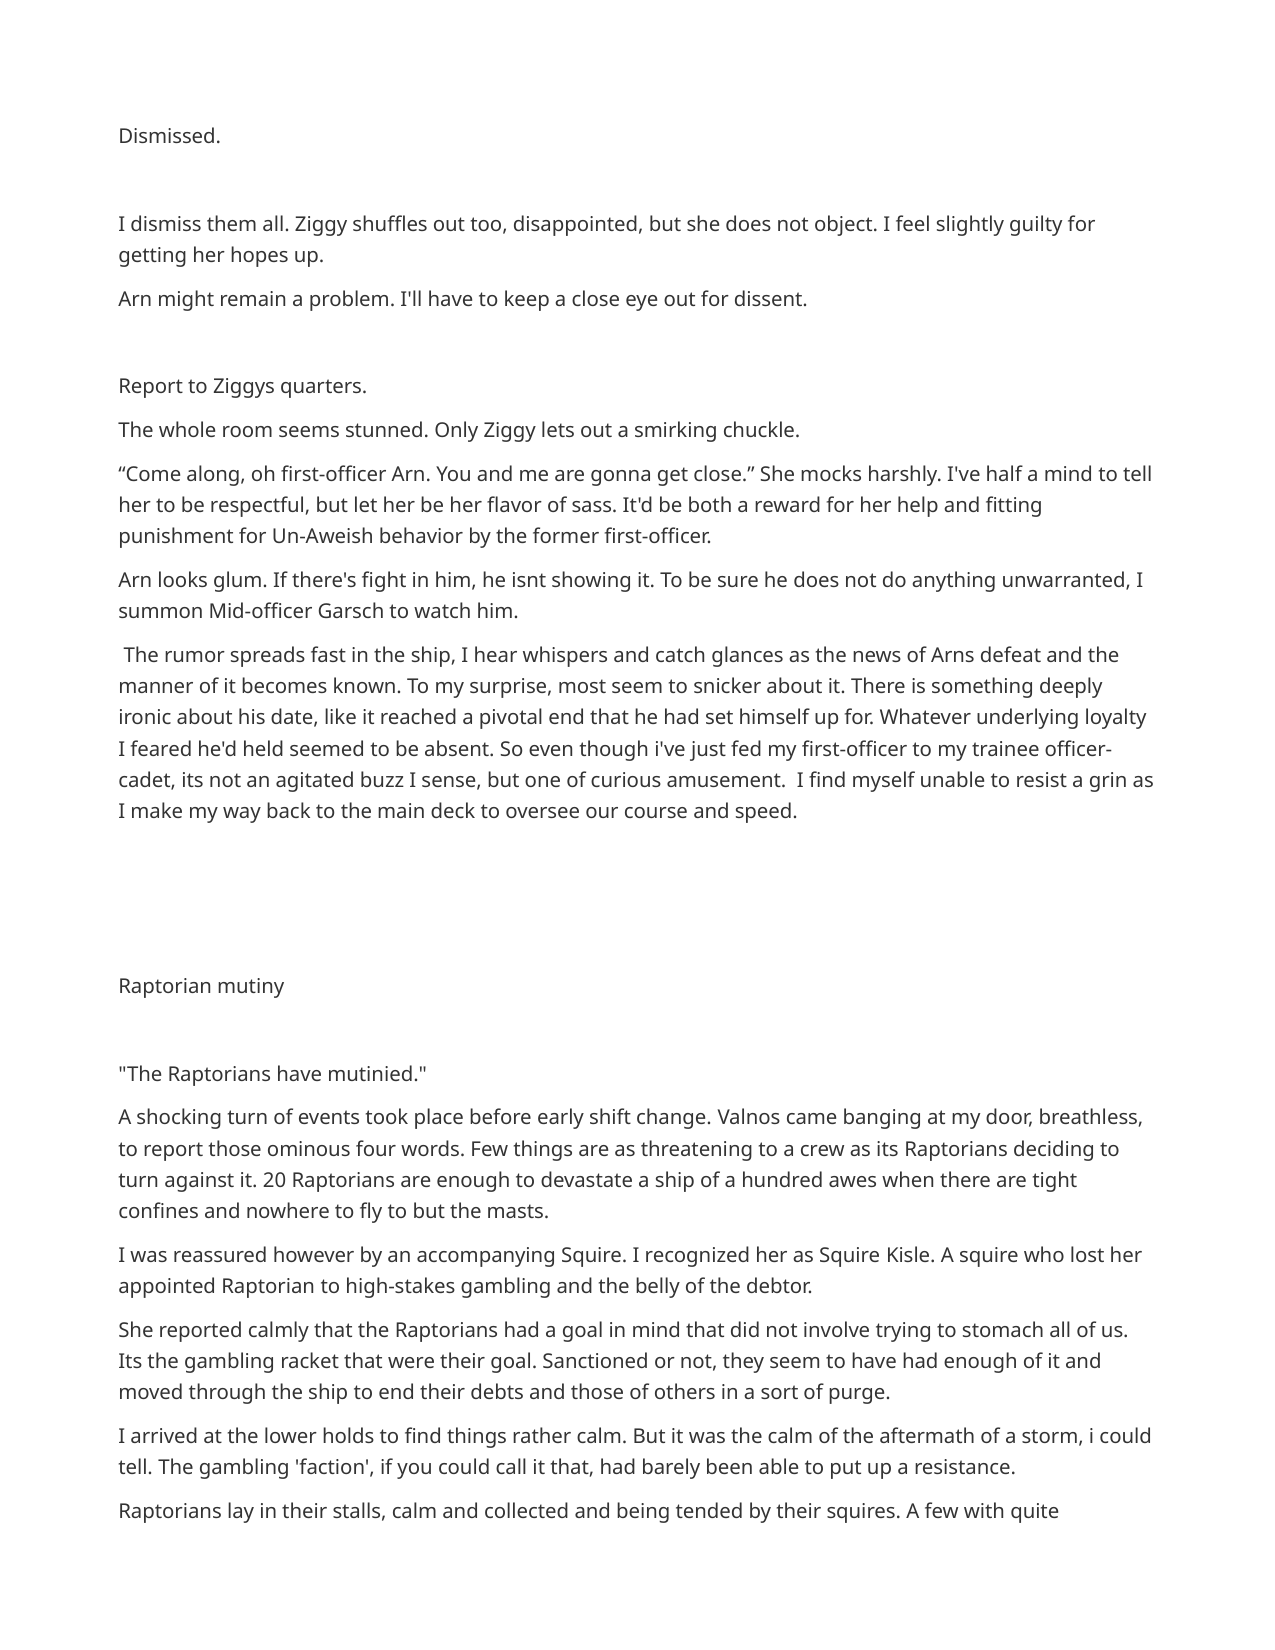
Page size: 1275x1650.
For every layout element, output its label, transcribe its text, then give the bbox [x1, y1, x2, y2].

text A shocking turn of events took place before early shift change. Valnos came banging at my door, breathless, to report those ominous four words. Few things are as threatening to a crew as its Raptorians deciding to turn against it. 20 Raptorians are enough to devastate a ship of a hundred awes when there are tight confines and nowhere to fly to but the masts. [118, 1099, 1157, 1224]
text “Come along, oh first-officer Arn. You and me are gonna get close.” She mocks harshly. I've half a mind to tell her to be respectful, but let her be her flavor of sass. It'd be both a reward for her help and fitting punishment for Un-Aweish behavior by the former first-officer. [118, 456, 1157, 549]
text The whole room seems stunned. Only Ziggy lets out a smirking chuckle. [118, 412, 1157, 443]
text Report to Ziggys quarters. [118, 368, 1157, 399]
text Raptorian mutiny [118, 968, 1157, 999]
text I was reassured however by an accompanying Squire. I recognized her as Squire Kisle. A squire who lost her appointed Raptorian to high-stakes gambling and the belly of the debtor. [118, 1237, 1157, 1299]
text I dismiss them all. Ziggy shuffles out too, disappointed, but she does not object. I feel slightly guilty for getting her hopes up. [118, 206, 1157, 268]
text She reported calmly that the Raptorians had a goal in mind that did not involve trying to stomach all of us. Its the gambling racket that were their goal. Sanctioned or not, they seem to have had enough of it and moved through the ship to end their debts and those of others in a sort of purge. [118, 1312, 1157, 1406]
text Raptorians lay in their stalls, calm and collected and being tended by their squires. A few with quite [118, 1493, 1157, 1524]
text Arn might remain a problem. I'll have to keep a close eye out for dissent. [118, 281, 1157, 312]
text Arn looks glum. If there's fight in him, he isnt showing it. To be sure he does not do anything unwarranted, I summon Mid-officer Garsch to watch him. [118, 562, 1157, 624]
text Dismissed. [118, 118, 1157, 149]
text I arrived at the lower holds to find things rather calm. But it was the calm of the aftermath of a storm, i could tell. The gambling 'faction', if you could call it that, had barely been able to put up a resistance. [118, 1418, 1157, 1481]
text The rumor spreads fast in the ship, I hear whispers and catch glances as the news of Arns defeat and the manner of it becomes known. To my surprise, most seem to snicker about it. There is something deeply ironic about his date, like it reached a pivotal end that he had set himself up for. Whatever underlying loyalty I feared he'd held seemed to be absent. So even though i've just fed my first-officer to my trainee officer-cadet, its not an agitated buzz I sense, but one of curious amusement. I find myself unable to resist a grin as I make my way back to the main deck to oversee our course and speed. [118, 637, 1157, 824]
text "The Raptorians have mutinied." [118, 1056, 1157, 1087]
